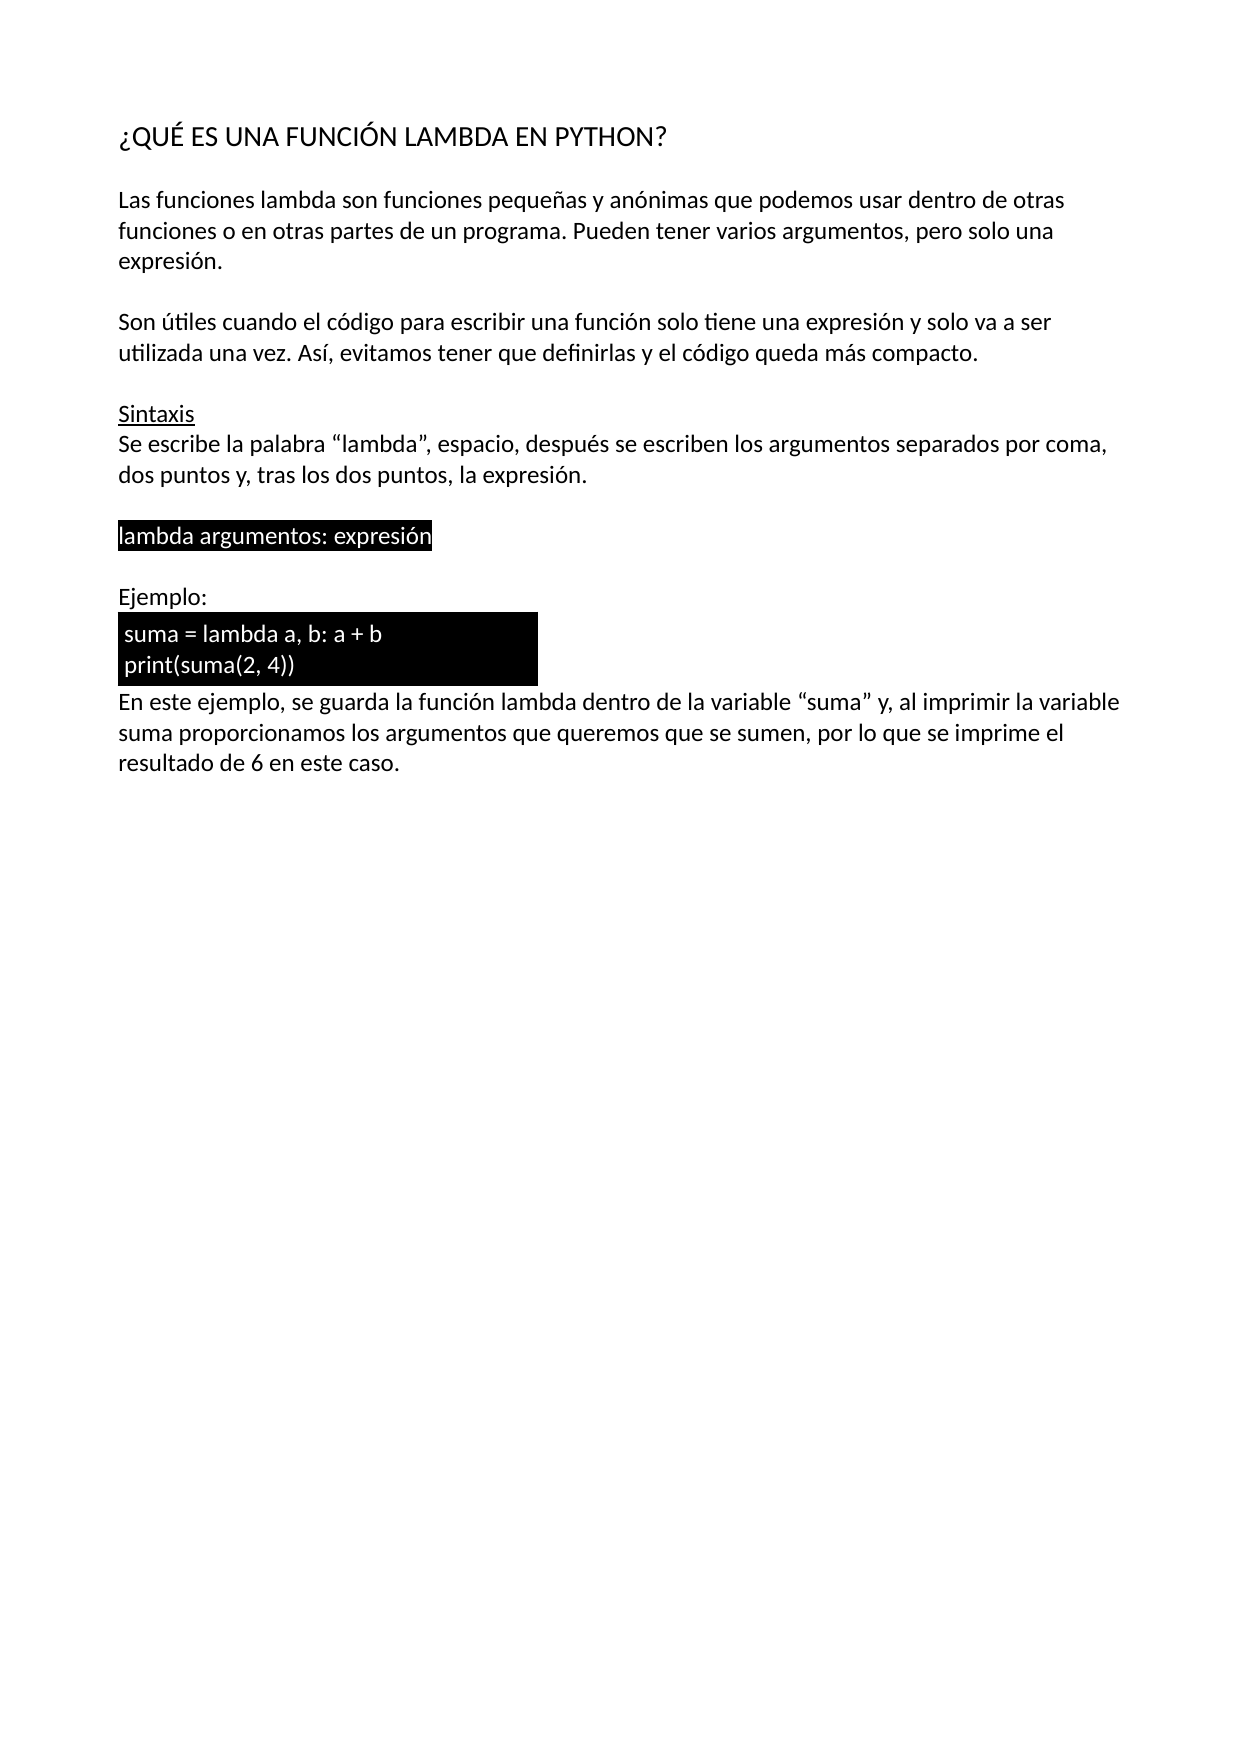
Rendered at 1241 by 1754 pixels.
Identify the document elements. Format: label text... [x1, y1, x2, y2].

text En este ejemplo, se guarda la función lambda dentro de la variable “suma” y, al imprimir la variable suma proporcionamos los argumentos que queremos que se sumen, por lo que se imprime el resultado de 6 en este caso. [118, 686, 1122, 778]
text Ejemplo: [118, 581, 1122, 612]
table_header suma = lambda a, b: a + b print(suma(2, 4)) [119, 613, 537, 685]
text ¿QUÉ ES UNA FUNCIÓN LAMBDA EN PYTHON? [118, 118, 1122, 154]
text Son útiles cuando el código para escribir una función solo tiene una expresión y solo va a ser utilizada una vez. Así, evitamos tener que definirlas y el código queda más compacto. [118, 306, 1122, 367]
text lambda argumentos: expresión [118, 520, 1122, 551]
text Sintaxis [118, 398, 1122, 428]
text Las funciones lambda son funciones pequeñas y anónimas que podemos usar dentro de otras funciones o en otras partes de un programa. Pueden tener varios argumentos, pero solo una expresión. [118, 184, 1122, 276]
text Se escribe la palabra “lambda”, espacio, después se escriben los argumentos separados por coma, dos puntos y, tras los dos puntos, la expresión. [118, 428, 1122, 489]
